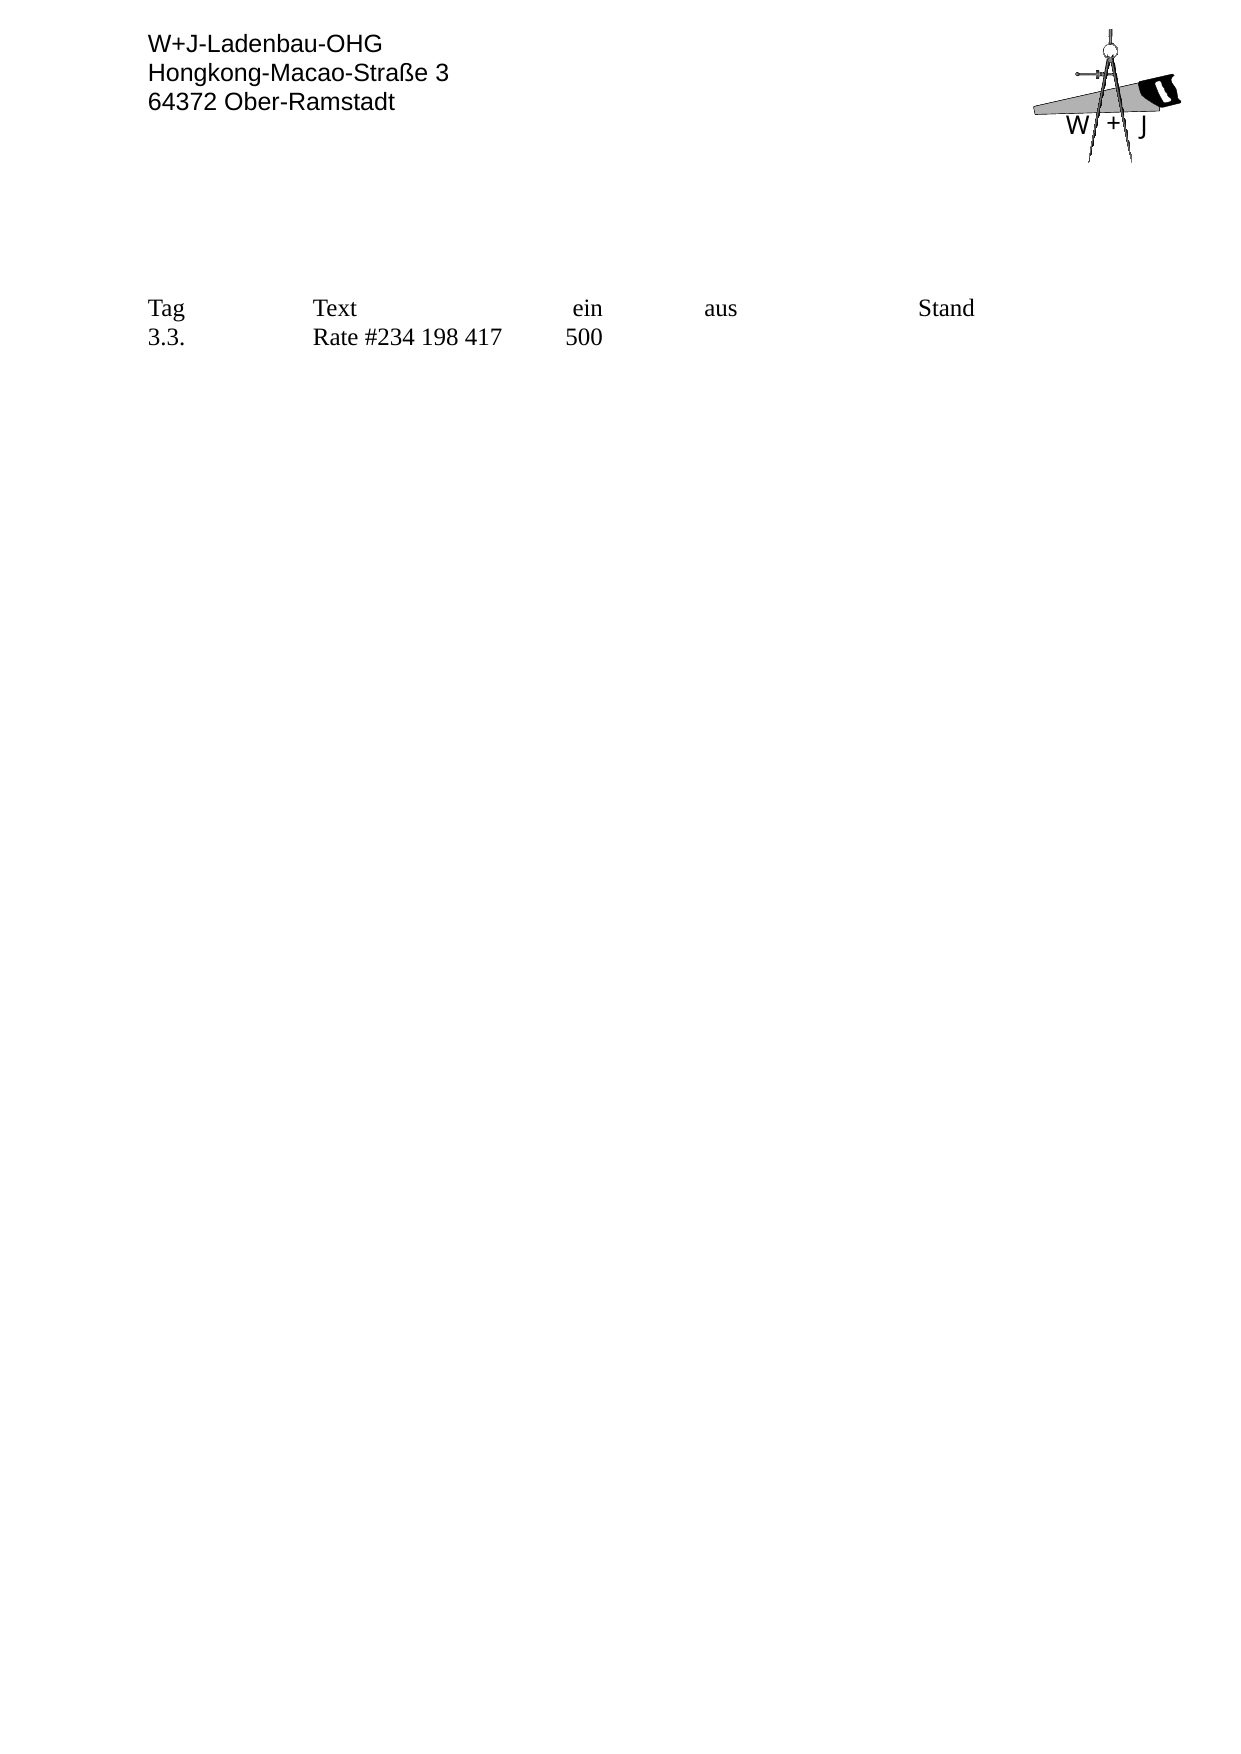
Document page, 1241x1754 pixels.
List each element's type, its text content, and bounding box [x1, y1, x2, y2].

text Tag Text ein aus Stand 3.3. Rate #234 198 417 500 [148, 293, 1181, 350]
text W+J-Ladenbau-OHG Hongkong-Macao-Straße 3 64372 Ober-Ramstadt [148, 29, 1109, 116]
text [1112, 29, 1181, 100]
